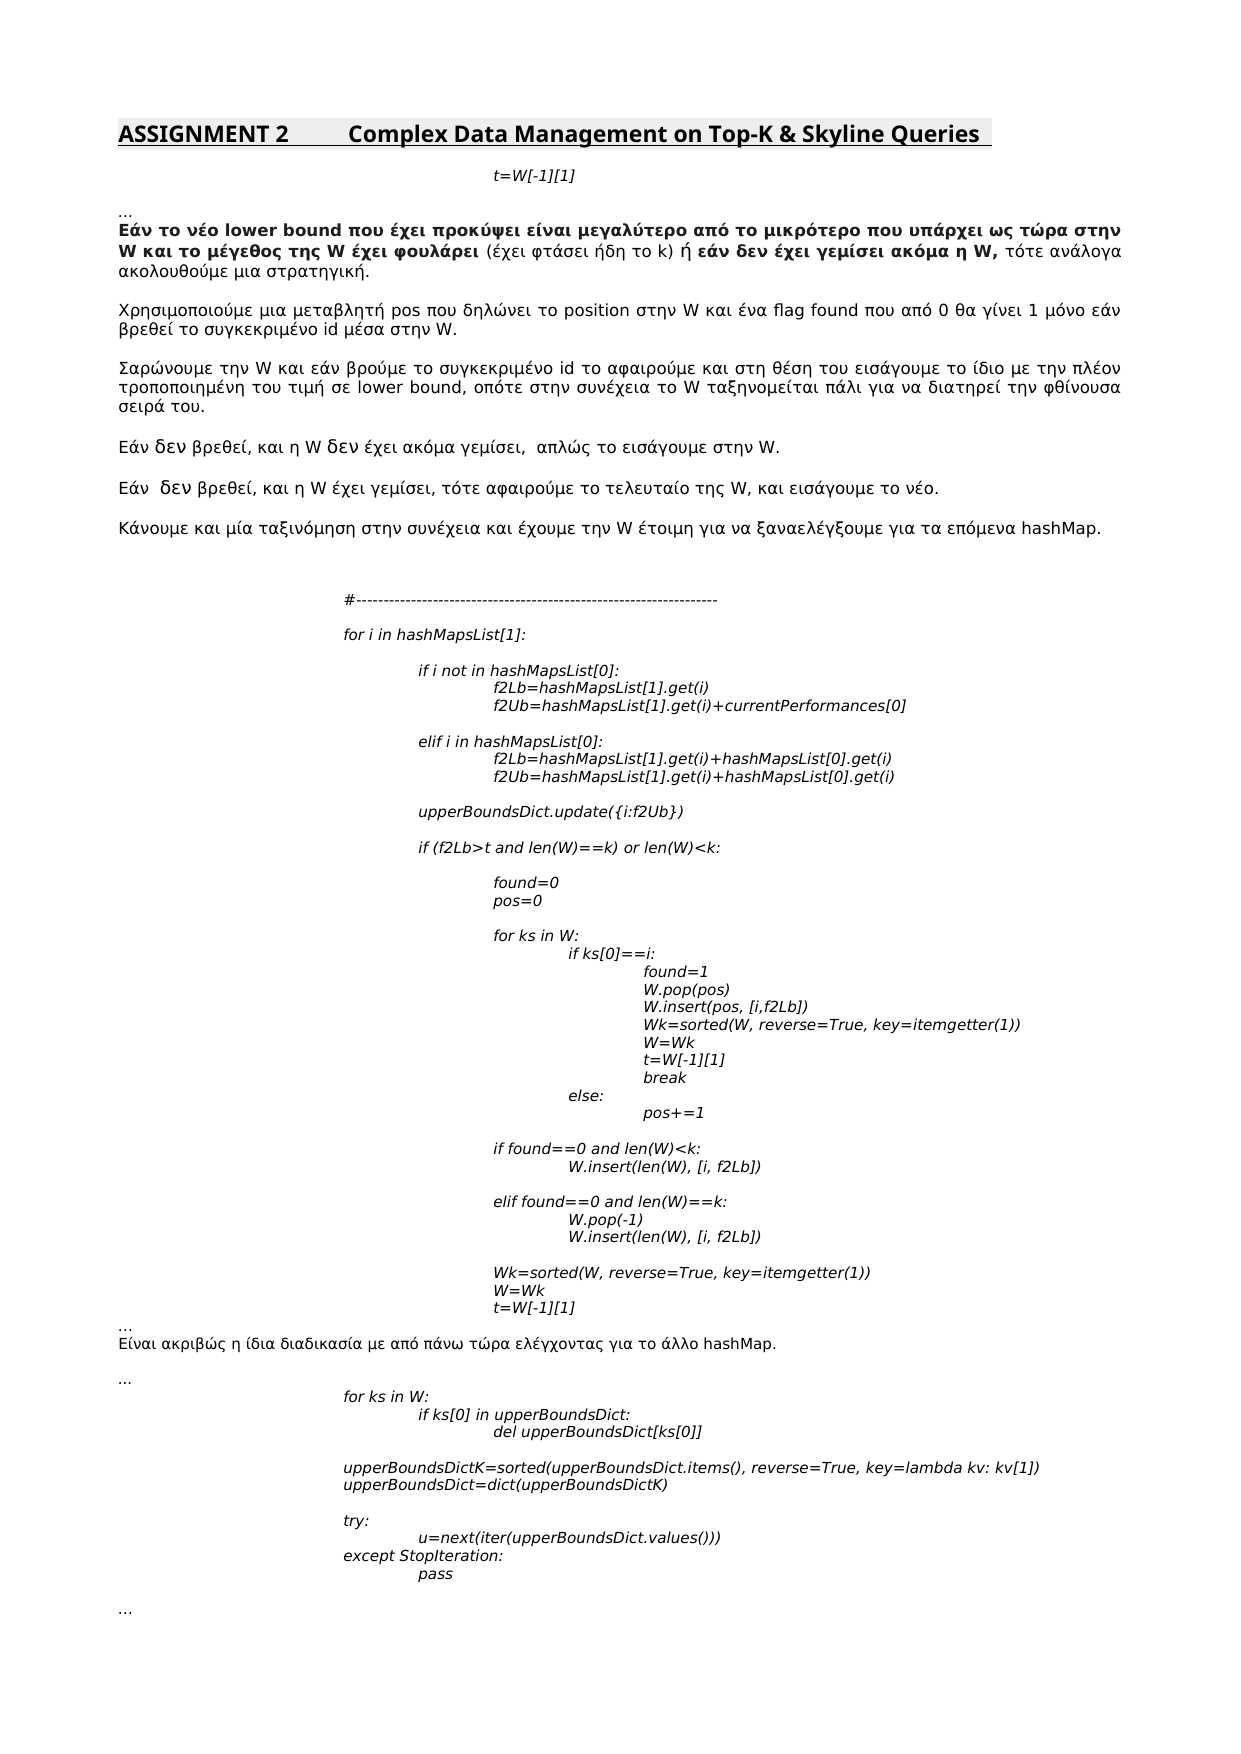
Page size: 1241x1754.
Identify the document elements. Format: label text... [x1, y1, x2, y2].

text … [118, 1317, 1122, 1335]
text Εάν το νέο lower bound που έχει προκύψει είναι μεγαλύτερο από το μικρότερο που υπάρχει ως τώρα στην W και το μέγεθος της W έχει φουλάρει (έχει φτάσει ήδη το k) ή εάν δεν έχει γεμίσει ακόμα η W, τότε ανάλογα ακολουθούμε μια στρατηγική. [118, 221, 1122, 281]
text Εάν δεν βρεθεί, και η W δεν έχει ακόμα γεμίσει, απλώς το εισάγουμε στην W. [118, 436, 1122, 458]
text pos=0 [118, 892, 1122, 910]
text f2Ub=hashMapsList[1].get(i)+hashMapsList[0].get(i) [118, 768, 1122, 786]
text elif i in hashMapsList[0]: [118, 733, 1122, 751]
text try: [118, 1512, 1122, 1530]
text f2Ub=hashMapsList[1].get(i)+currentPerformances[0] [118, 697, 1122, 715]
text Είναι ακριβώς η ίδια διαδικασία με από πάνω τώρα ελέγχοντας για το άλλο hashMap. [118, 1335, 1122, 1353]
text Σαρώνουμε την W και εάν βρούμε το συγκεκριμένο id το αφαιρούμε και στη θέση του εισάγουμε το ίδιο με την πλέον τροποποιημένη του τιμή σε lower bound, οπότε στην συνέχεια το W ταξηνομείται πάλι για να διατηρεί την φθίνουσα σειρά του. [118, 359, 1122, 417]
text else: [118, 1087, 1122, 1105]
text except StopIteration: [118, 1547, 1122, 1565]
text Wk=sorted(W, reverse=True, key=itemgetter(1)) [118, 1016, 1122, 1034]
text W.insert(len(W), [i, f2Lb]) [118, 1229, 1122, 1246]
text f2Lb=hashMapsList[1].get(i)+hashMapsList[0].get(i) [118, 751, 1122, 768]
text for ks in W: [118, 928, 1122, 945]
text #------------------------------------------------------------------ [118, 591, 1122, 609]
text W=Wk [118, 1034, 1122, 1052]
text found=0 [118, 874, 1122, 892]
text upperBoundsDict.update({i:f2Ub}) [118, 804, 1122, 821]
text for i in hashMapsList[1]: [118, 627, 1122, 644]
text W.pop(pos) [118, 981, 1122, 998]
text ... [118, 1370, 1122, 1388]
text if ks[0] in upperBoundsDict: [118, 1406, 1122, 1423]
text elif found==0 and len(W)==k: [118, 1193, 1122, 1211]
text W.pop(-1) [118, 1211, 1122, 1229]
text found=1 [118, 963, 1122, 981]
text Κάνουμε και μία ταξινόμηση στην συνέχεια και έχουμε την W έτοιμη για να ξαναελέγξουμε για τα επόμενα hashMap. [118, 519, 1122, 538]
text if i not in hashMapsList[0]: [118, 662, 1122, 680]
text u=next(iter(upperBoundsDict.values())) [118, 1530, 1122, 1547]
text Εάν δεν βρεθεί, και η W έχει γεμίσει, τότε αφαιρούμε το τελευταίο της W, και εισάγουμε το νέο. [118, 477, 1122, 499]
text t=W[-1][1] [118, 1052, 1122, 1069]
text t=W[-1][1] [118, 1299, 1122, 1317]
text pass [118, 1565, 1122, 1583]
text if (f2Lb>t and len(W)==k) or len(W)<k: [118, 839, 1122, 857]
text Χρησιμοποιούμε μια μεταβλητή pos που δηλώνει το position στην W και ένα flag found που από 0 θα γίνει 1 μόνο εάν βρεθεί το συγκεκριμένο id μέσα στην W. [118, 301, 1122, 339]
text W.insert(len(W), [i, f2Lb]) [118, 1158, 1122, 1176]
text f2Lb=hashMapsList[1].get(i) [118, 680, 1122, 697]
text … [118, 203, 1122, 221]
text … [118, 1601, 1122, 1618]
text del upperBoundsDict[ks[0]] [118, 1423, 1122, 1441]
text W.insert(pos, [i,f2Lb]) [118, 998, 1122, 1016]
text for ks in W: [118, 1388, 1122, 1406]
text W=Wk [118, 1282, 1122, 1299]
text upperBoundsDictK=sorted(upperBoundsDict.items(), reverse=True, key=lambda kv: kv[1]) [118, 1459, 1122, 1477]
text if ks[0]==i: [118, 945, 1122, 963]
text pos+=1 [118, 1105, 1122, 1122]
text break [118, 1069, 1122, 1087]
text if found==0 and len(W)<k: [118, 1140, 1122, 1158]
text upperBoundsDict=dict(upperBoundsDictK) [118, 1477, 1122, 1494]
text Wk=sorted(W, reverse=True, key=itemgetter(1)) [118, 1264, 1122, 1282]
text t=W[-1][1] [118, 167, 1122, 185]
